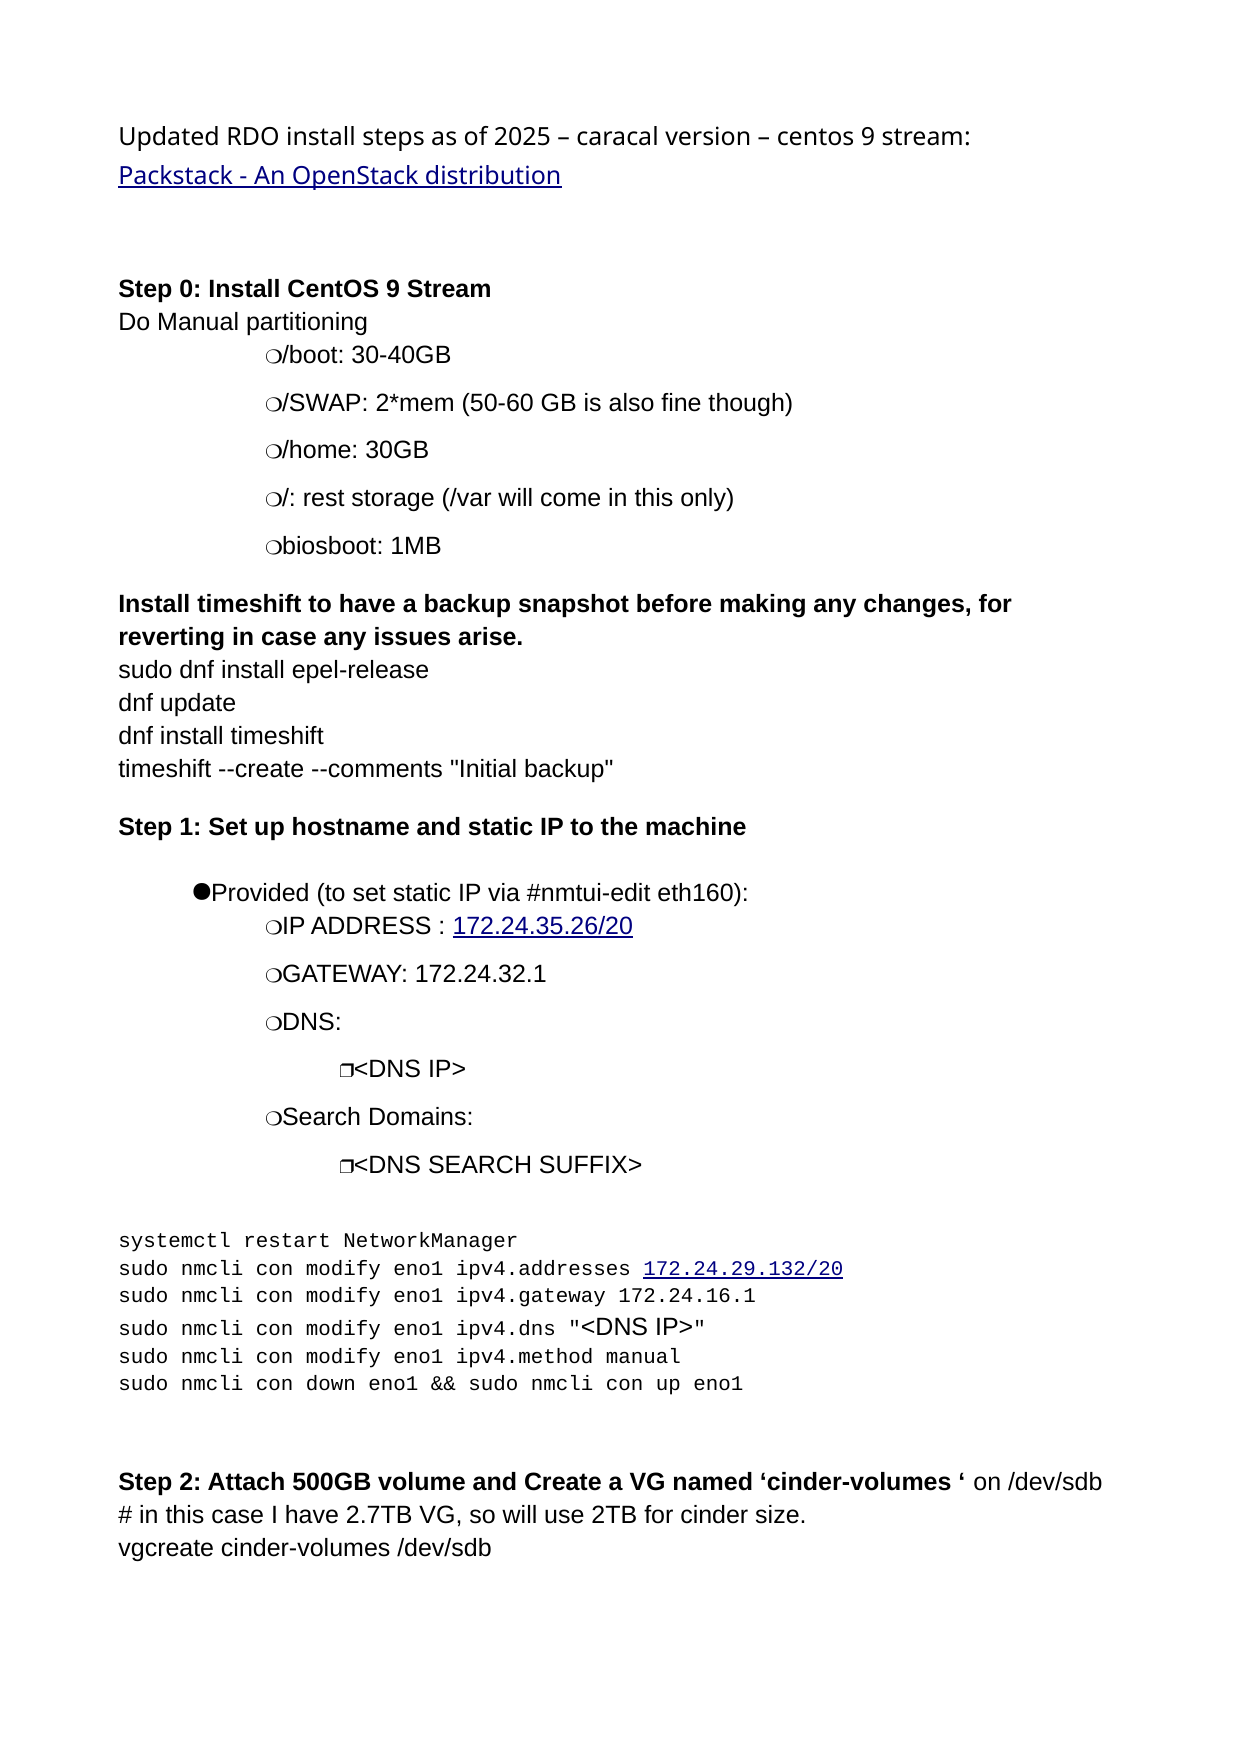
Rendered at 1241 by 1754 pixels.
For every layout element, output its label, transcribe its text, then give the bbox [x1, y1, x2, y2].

text Step 2: Attach 500GB volume and Create a VG named ‘cinder-volumes ‘ on /dev/sdb # in this case I have 2.7TB VG, so will use 2TB for cinder size. [118, 1467, 1122, 1528]
list <DNS IP> [118, 1054, 1122, 1083]
text sudo nmcli con modify eno1 ipv4.method manual [118, 1346, 1122, 1370]
list IP ADDRESS : 172.24.35.26/20 [118, 911, 1122, 940]
list /home: 30GB [118, 435, 1122, 464]
list <DNS SEARCH SUFFIX> [118, 1150, 1122, 1179]
text vgcreate cinder-volumes /dev/sdb [118, 1533, 1122, 1561]
list Search Domains: [118, 1102, 1122, 1131]
text Install timeshift to have a backup snapshot before making any changes, for reverting in case any issues arise. sudo dnf install epel-release [118, 589, 1122, 684]
text Step 1: Set up hostname and static IP to the machine [118, 812, 1122, 841]
text sudo nmcli con modify eno1 ipv4.gateway 172.24.16.1 [118, 1285, 1122, 1308]
list GATEWAY: 172.24.32.1 [118, 959, 1122, 988]
text sudo nmcli con down eno1 && sudo nmcli con up eno1 [118, 1373, 1122, 1397]
text timeshift --create --comments "Initial backup" [118, 754, 1122, 783]
list DNS: [118, 1007, 1122, 1036]
text sudo nmcli con modify eno1 ipv4.addresses 172.24.29.132/20 [118, 1258, 1122, 1281]
list biosboot: 1MB [118, 531, 1122, 560]
text sudo nmcli con modify eno1 ipv4.dns "<DNS IP>" [118, 1312, 1122, 1342]
text dnf update [118, 688, 1122, 717]
text dnf install timeshift [118, 721, 1122, 750]
list /boot: 30-40GB [118, 340, 1122, 369]
list Provided (to set static IP via #nmtui-edit eth160): [118, 878, 1122, 907]
list /SWAP: 2*mem (50-60 GB is also fine though) [118, 388, 1122, 417]
text Updated RDO install steps as of 2025 – caracal version – centos 9 stream: Packstack - An OpenStack distribution Step 0: Install CentOS 9 Stream Do Manual partitioning [118, 118, 1122, 336]
text systemctl restart NetworkManager [118, 1231, 1122, 1254]
list /: rest storage (/var will come in this only) [118, 483, 1122, 512]
